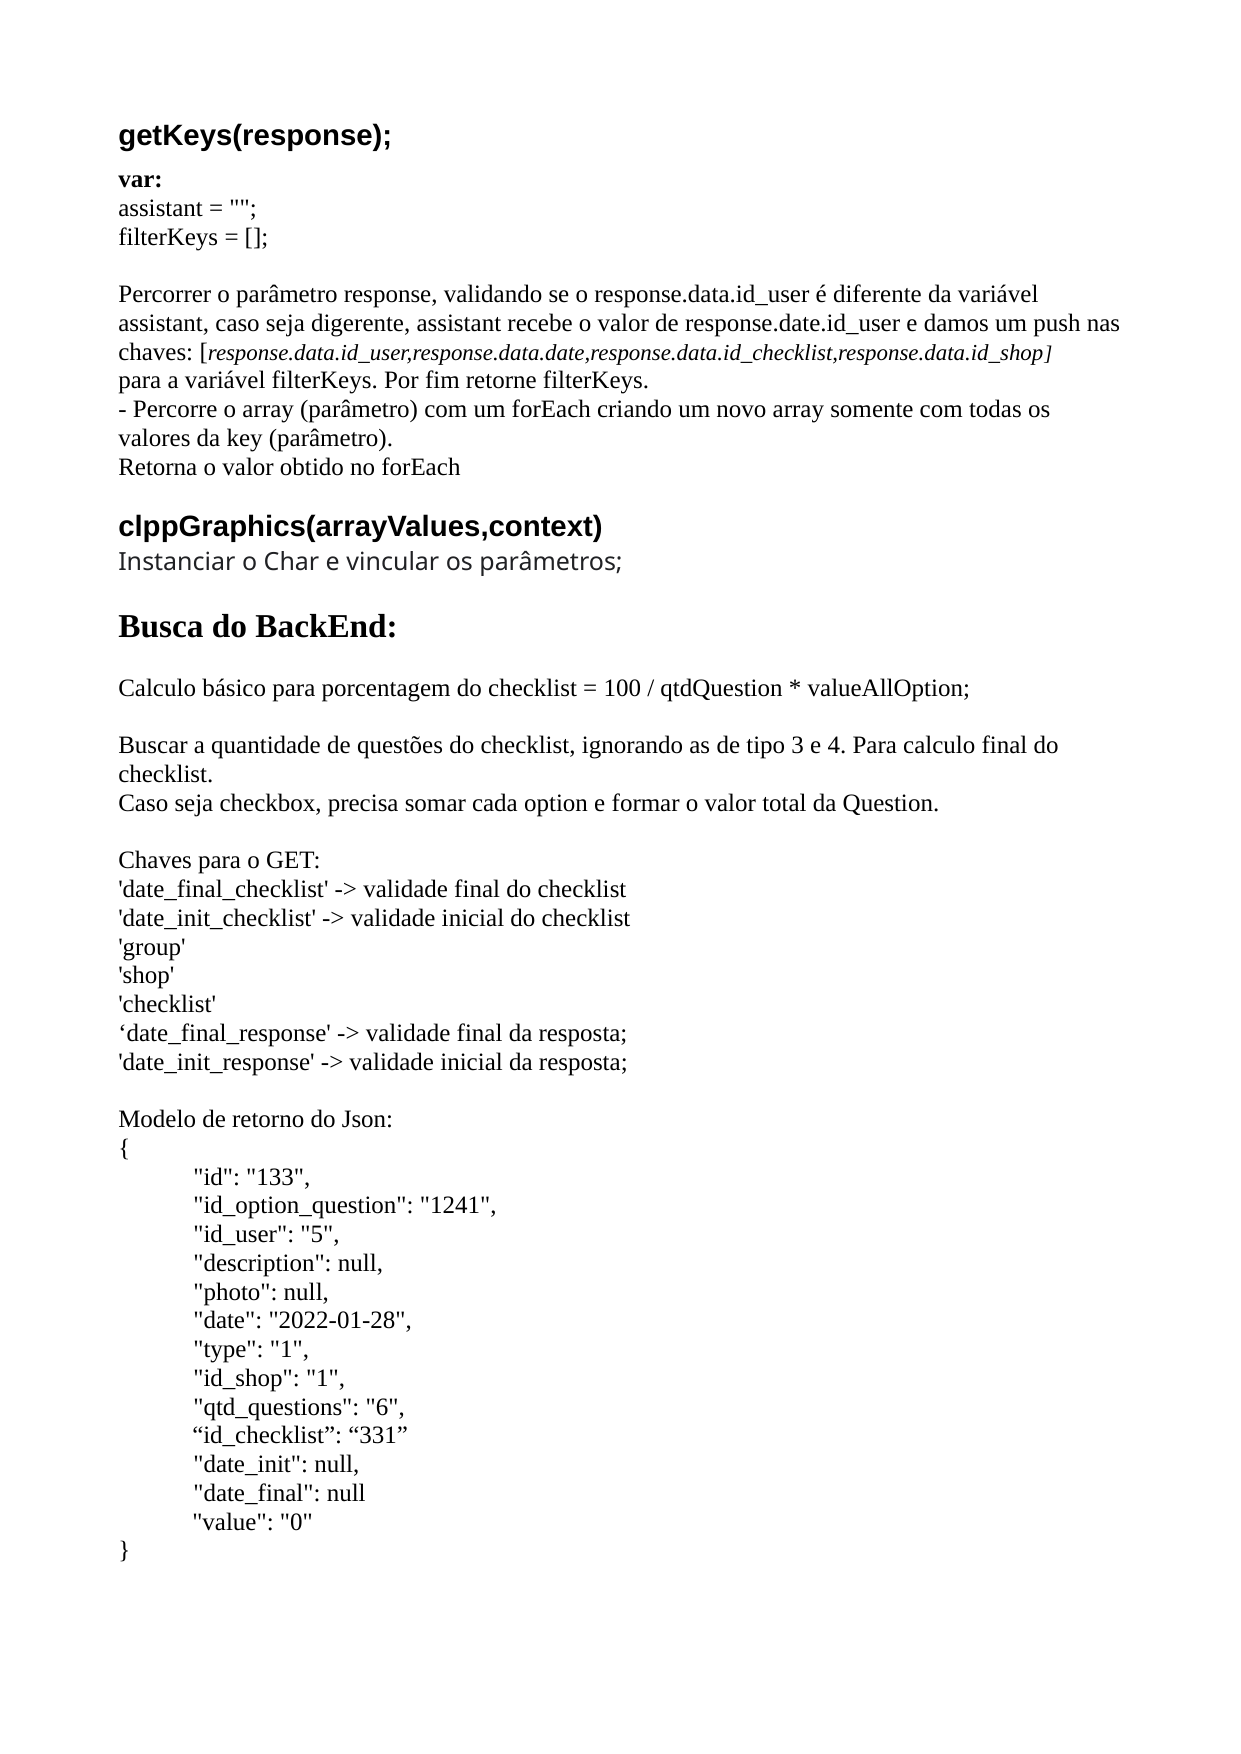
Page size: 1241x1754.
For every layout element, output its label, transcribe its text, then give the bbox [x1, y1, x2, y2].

text "id_option_question": "1241", [118, 1191, 1122, 1219]
text Chaves para o GET: [118, 846, 1122, 874]
text Instanciar o Char e vincular os parâmetros; [118, 543, 1122, 577]
text "id": "133", [118, 1162, 1122, 1191]
text "date_final": null [118, 1478, 1122, 1507]
text "value": "0" [118, 1507, 1122, 1536]
text Caso seja checkbox, precisa somar cada option e formar o valor total da Question. [118, 788, 1122, 817]
text 'date_init_response' -> validade inicial da resposta; [118, 1047, 1122, 1076]
text "id_shop": "1", [118, 1363, 1122, 1392]
text "type": "1", [118, 1334, 1122, 1363]
text “id_checklist”: “331” [118, 1421, 1122, 1449]
text 'shop' [118, 961, 1122, 989]
text "qtd_questions": "6", [118, 1392, 1122, 1421]
text filterKeys = []; [118, 222, 1122, 251]
text "photo": null, [118, 1277, 1122, 1306]
text Percorrer o parâmetro response, validando se o response.data.id_user é diferente da variável assistant, caso seja digerente, assistant recebe o valor de response.date.id_user e damos um push nas chaves: [response.data.id_user,response.data.date,response.data.id_checklist,response.data.id_shop] [118, 279, 1122, 366]
text 'date_final_checklist' -> validade final do checklist [118, 874, 1122, 903]
text "date": "2022-01-28", [118, 1306, 1122, 1334]
subtitle getKeys(response); [118, 118, 1122, 152]
text - Percorre o array (parâmetro) com um forEach criando um novo array somente com todas os valores da key (parâmetro). [118, 394, 1122, 452]
text 'date_init_checklist' -> validade inicial do checklist [118, 903, 1122, 932]
text ‘date_final_response' -> validade final da resposta; [118, 1018, 1122, 1047]
text Busca do BackEnd: [118, 606, 1122, 644]
text clppGraphics(arrayValues,context) [118, 509, 1122, 543]
text assistant = ""; [118, 193, 1122, 222]
text Buscar a quantidade de questões do checklist, ignorando as de tipo 3 e 4. Para calculo final do checklist. [118, 731, 1122, 788]
text var: [118, 164, 1122, 193]
text } [118, 1536, 1122, 1564]
text Calculo básico para porcentagem do checklist = 100 / qtdQuestion * valueAllOption; [118, 673, 1122, 702]
text Retorna o valor obtido no forEach [118, 452, 1122, 481]
text para a variável filterKeys. Por fim retorne filterKeys. [118, 366, 1122, 394]
text { [118, 1133, 1122, 1162]
text 'group' [118, 932, 1122, 961]
text "id_user": "5", [118, 1219, 1122, 1248]
text 'checklist' [118, 989, 1122, 1018]
text "description": null, [118, 1248, 1122, 1277]
text Modelo de retorno do Json: [118, 1104, 1122, 1133]
text "date_init": null, [118, 1449, 1122, 1478]
